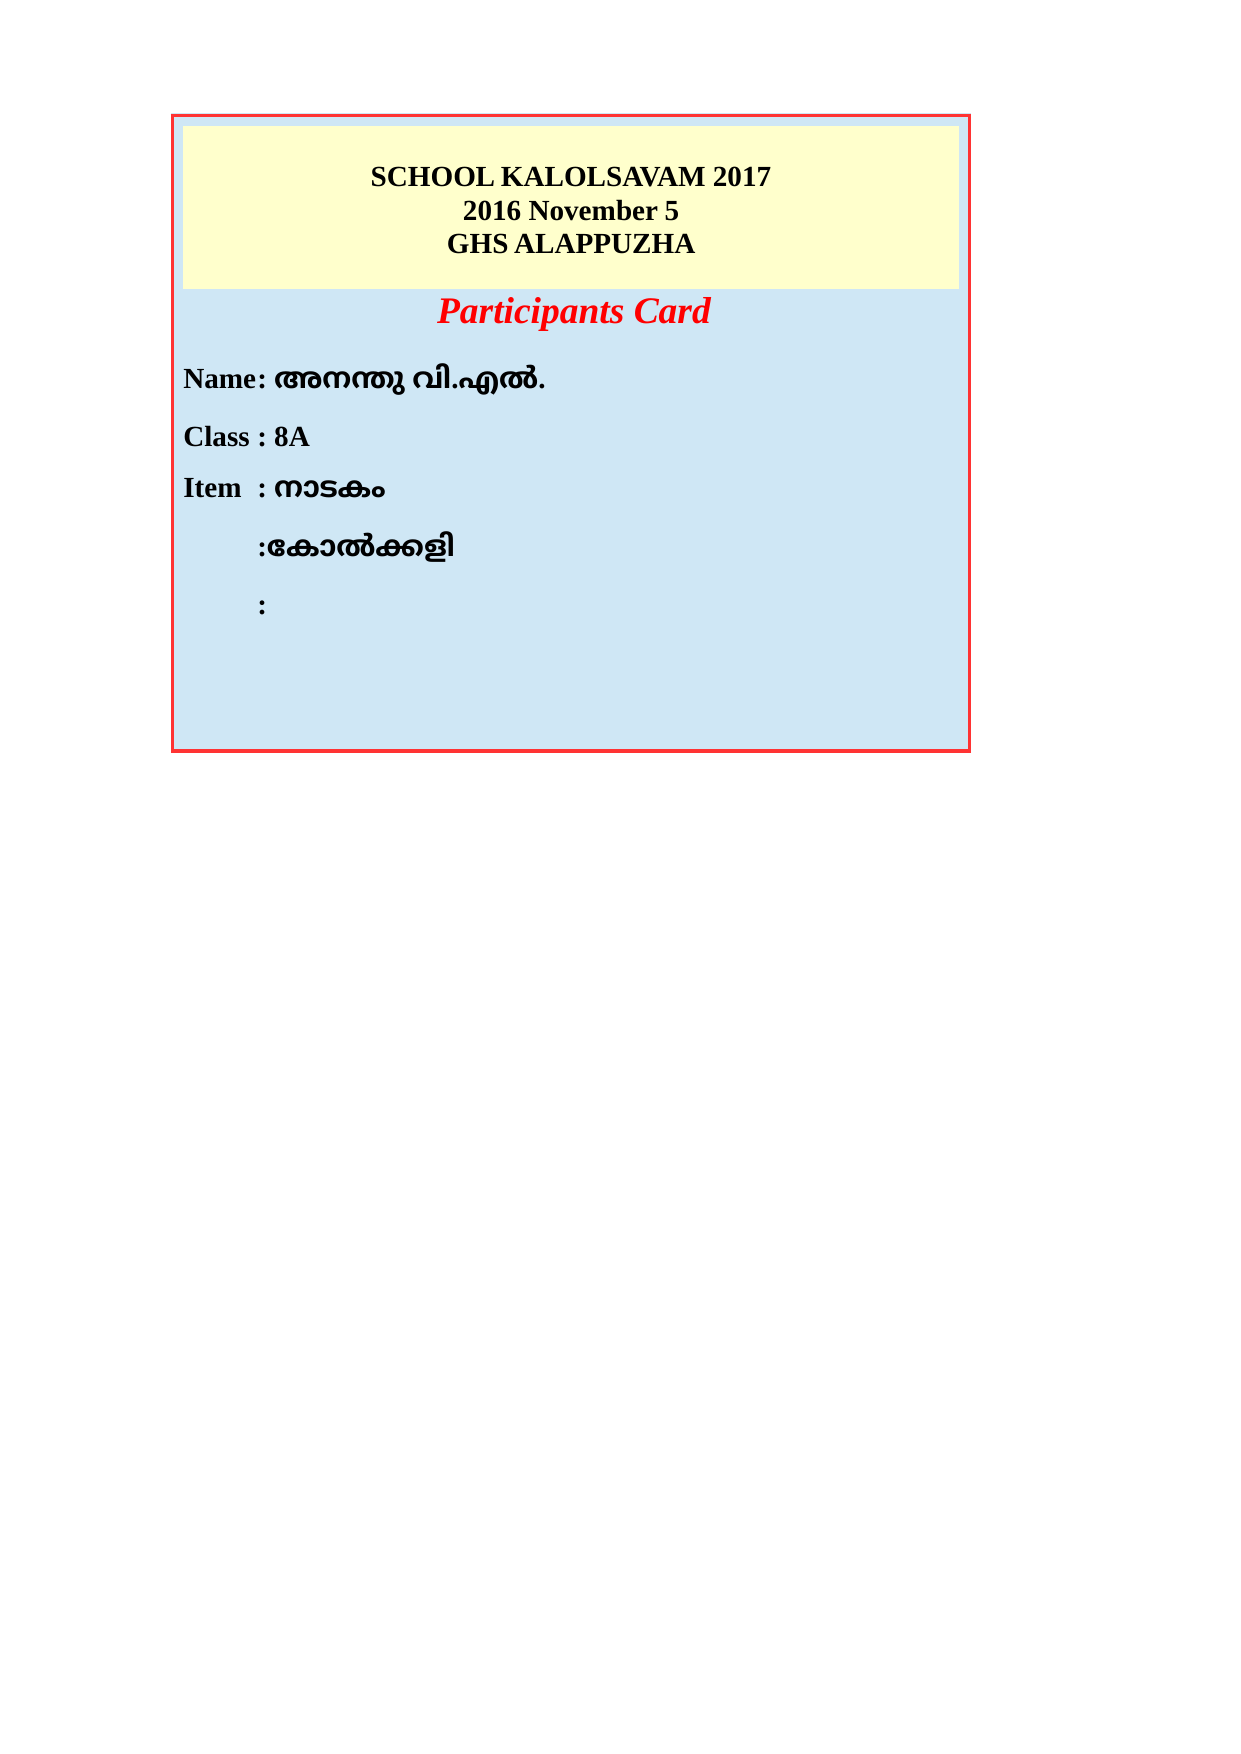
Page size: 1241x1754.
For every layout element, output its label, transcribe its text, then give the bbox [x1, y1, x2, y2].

text Name : അനന്തു വി.എല്‍. [183, 361, 959, 400]
text : [183, 587, 959, 621]
text Item : നാടകം [183, 470, 959, 509]
text :കോല്‍ക്കളി [183, 529, 959, 568]
text Participants Card [183, 289, 959, 332]
text Class : 8A [183, 419, 959, 453]
text 2016 November 5 [183, 193, 959, 227]
text GHS ALAPPUZHA [183, 227, 959, 260]
text SCHOOL KALOLSAVAM 2017 [183, 159, 959, 193]
